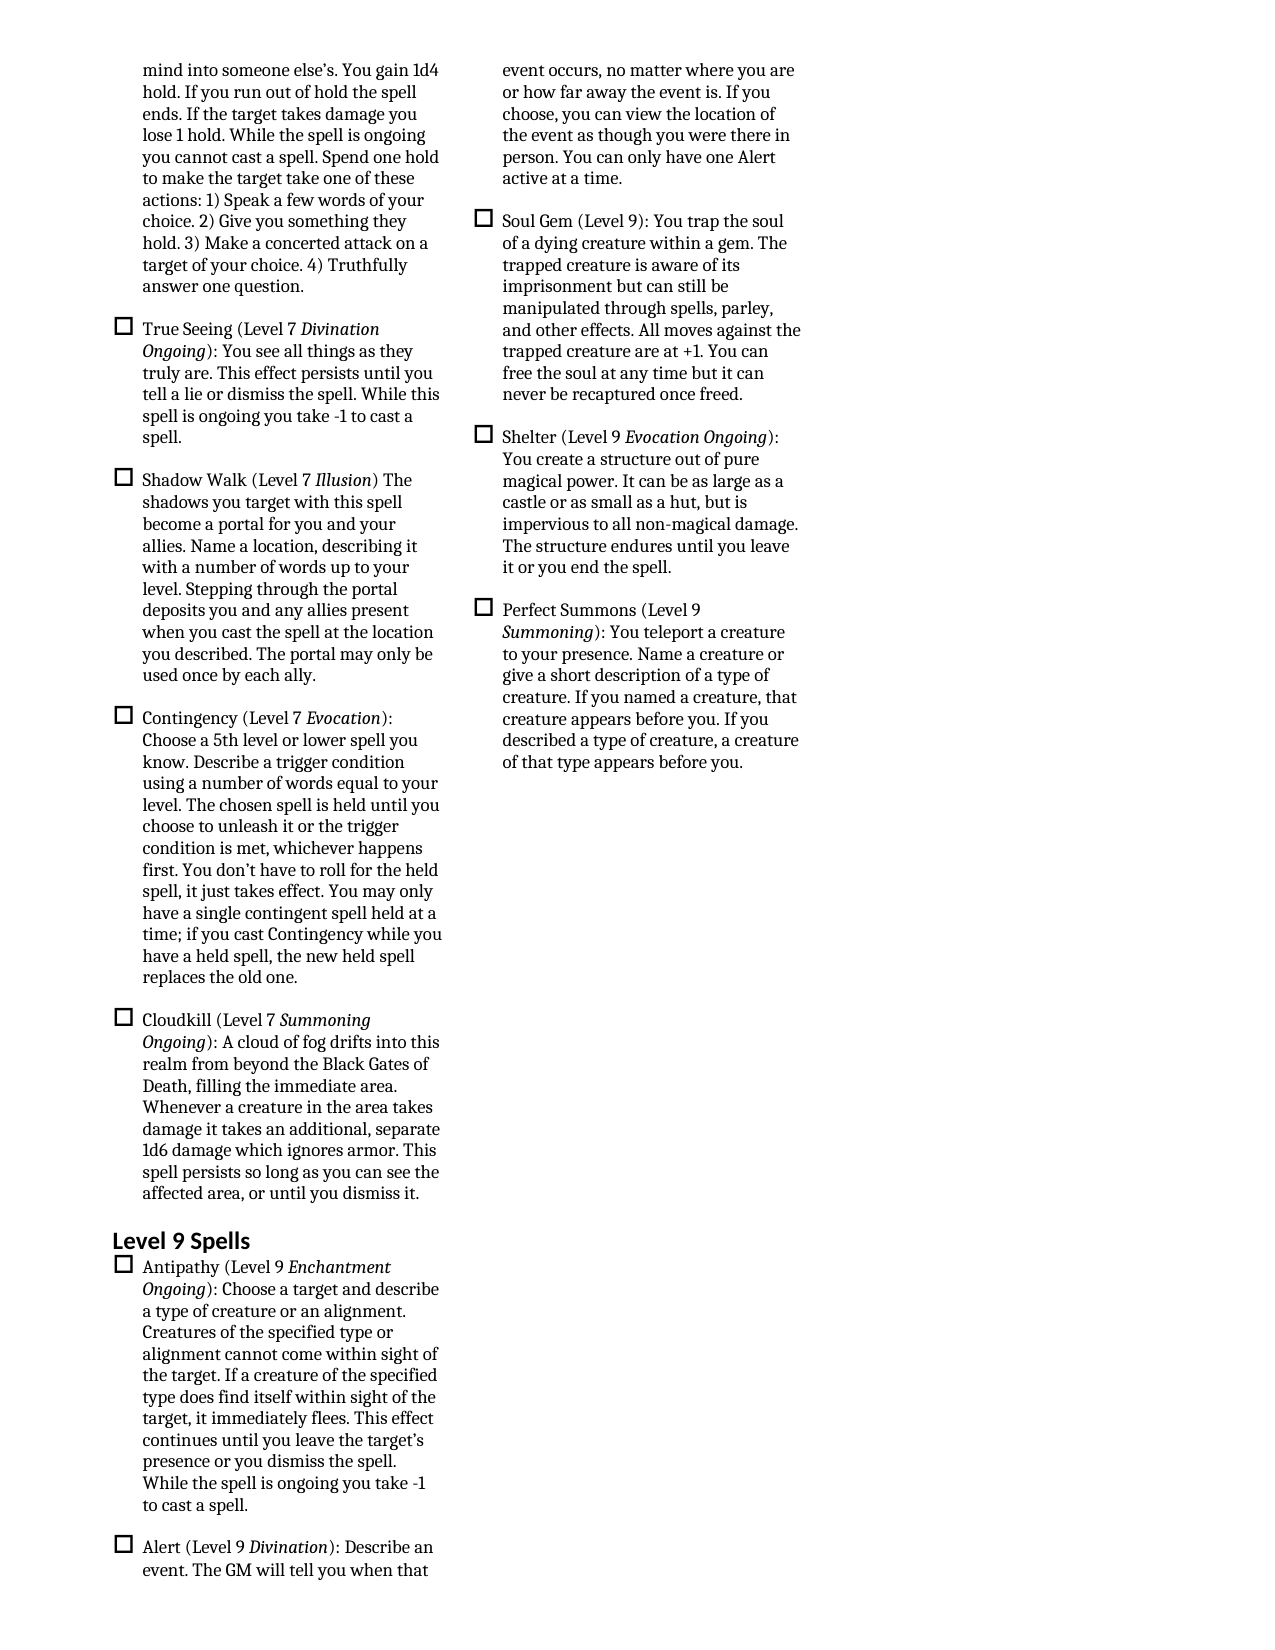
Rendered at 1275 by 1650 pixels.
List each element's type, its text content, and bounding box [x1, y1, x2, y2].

list True Seeing (Level 7 Divination Ongoing): You see all things as they truly are. This effect persists until you tell a lie or dismiss the spell. While this spell is ongoing you take -1 to cast a spell. [112, 318, 442, 448]
list Soul Gem (Level 9): You trap the soul of a dying creature within a gem. The trapped creature is aware of its imprisonment but can still be manipulated through spells, parley, and other effects. All moves against the trapped creature are at +1. You can free the soul at any time but it can never be recaptured once freed. [472, 210, 802, 405]
subtitle Level 9 Spells [112, 1225, 442, 1256]
list Shelter (Level 9 Evocation Ongoing): You create a structure out of pure magical power. It can be as large as a castle or as small as a hut, but is impervious to all non-magical damage. The structure endures until you leave it or you end the spell. [472, 426, 802, 578]
list Cloudkill (Level 7 Summoning Ongoing): A cloud of fog drifts into this realm from beyond the Black Gates of Death, filling the immediate area. Whenever a creature in the area takes damage it takes an additional, separate 1d6 damage which ignores armor. This spell persists so long as you can see the affected area, or until you dismiss it. [112, 1009, 442, 1204]
list Perfect Summons (Level 9 Summoning): You teleport a creature to your presence. Name a creature or give a short description of a type of creature. If you named a creature, that creature appears before you. If you described a type of creature, a creature of that type appears before you. [472, 599, 802, 773]
list Shadow Walk (Level 7 Illusion) The shadows you target with this spell become a portal for you and your allies. Name a location, describing it with a number of words up to your level. Stepping through the portal deposits you and any allies present when you cast the spell at the location you described. The portal may only be used once by each ally. [112, 469, 442, 686]
list event occurs, no matter where you are or how far away the event is. If you choose, you can view the location of the event as though you were there in person. You can only have one Alert active at a time. [472, 60, 802, 189]
list mind into someone else’s. You gain 1d4 hold. If you run out of hold the spell ends. If the target takes damage you lose 1 hold. While the spell is ongoing you cannot cast a spell. Spend one hold to make the target take one of these actions: 1) Speak a few words of your choice. 2) Give you something they hold. 3) Make a concerted attack on a target of your choice. 4) Truthfully answer one question. [112, 60, 442, 297]
list Antipathy (Level 9 Enchantment Ongoing): Choose a target and describe a type of creature or an alignment. Creatures of the specified type or alignment cannot come within sight of the target. If a creature of the specified type does find itself within sight of the target, it immediately flees. This effect continues until you leave the target’s presence or you dismiss the spell. While the spell is ongoing you take -1 to cast a spell. [112, 1256, 442, 1516]
list Alert (Level 9 Divination): Describe an event. The GM will tell you when that [112, 1537, 442, 1581]
list Contingency (Level 7 Evocation): Choose a 5th level or lower spell you know. Describe a trigger condition using a number of words equal to your level. The chosen spell is held until you choose to unleash it or the trigger condition is met, whichever happens first. You don’t have to roll for the held spell, it just takes effect. You may only have a single contingent spell held at a time; if you cast Contingency while you have a held spell, the new held spell replaces the old one. [112, 707, 442, 988]
